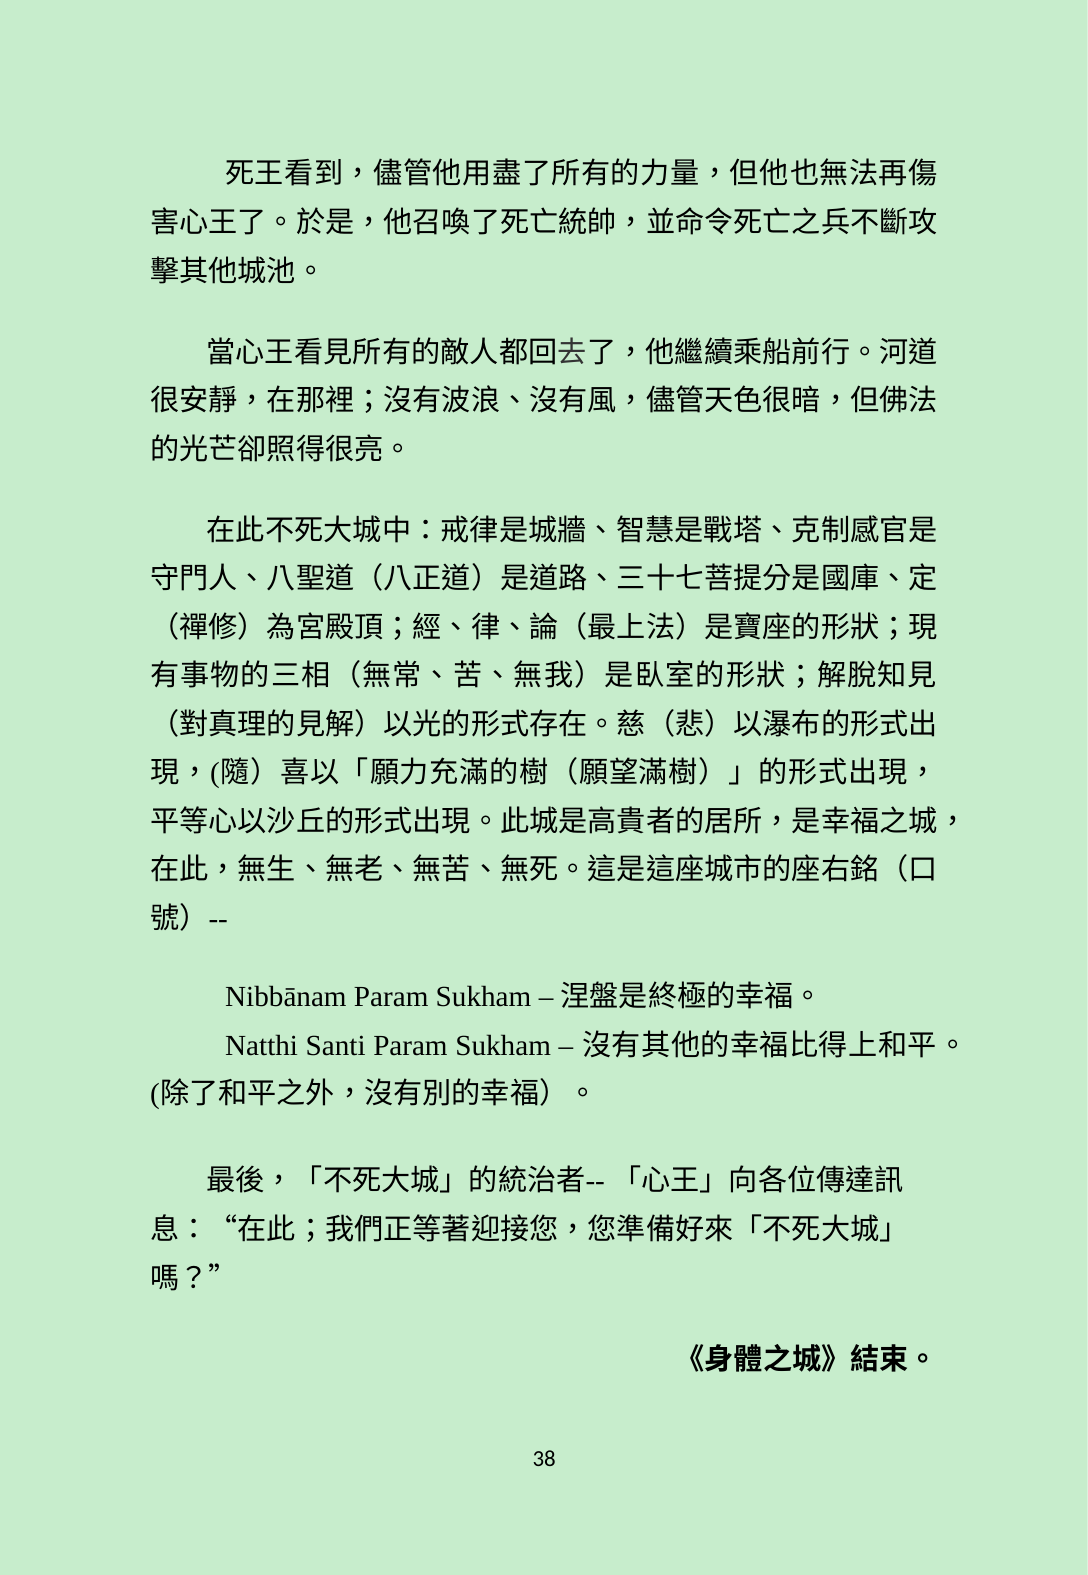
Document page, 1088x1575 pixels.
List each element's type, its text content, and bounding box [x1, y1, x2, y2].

text 死王看到，儘管他用盡了所有的力量，但他也無法再傷害心王了。於是，他召喚了死亡統帥，並命令死亡之兵不斷攻擊其他城池。 [150, 150, 938, 289]
text 最後，「不死大城」的統治者-- 「心王」向各位傳達訊息：“在此；我們正等著迎接您，您準備好來「不死大城」嗎？” [150, 1157, 938, 1297]
text Nibbānam Param Sukham – 涅盤是終極的幸福。 [150, 976, 938, 1015]
text Natthi Santi Param Sukham – 沒有其他的幸福比得上和平。(除了和平之外，沒有別的幸福）。 [150, 1021, 938, 1112]
text 當心王看見所有的敵人都回去了，他繼續乘船前行。河道很安靜，在那裡；沒有波浪、沒有風，儘管天色很暗，但佛法的光芒卻照得很亮。 [150, 328, 938, 467]
text 在此不死大城中：戒律是城牆、智慧是戰塔、克制感官是守門人、八聖道（八正道）是道路、三十七菩提分是國庫、定（禪修）為宮殿頂；經、律、論（最上法）是寶座的形狀；現有事物的三相（無常、苦、無我）是臥室的形狀；解脫知見（對真理的見解）以光的形式存在。慈（悲）以瀑布的形式出現，(隨）喜以「願力充滿的樹（願望滿樹）」的形式出現，平等心以沙丘的形式出現。此城是高貴者的居所，是幸福之城，在此，無生、無老、無苦、無死。這是這座城市的座右銘（口號）-- [150, 506, 938, 937]
text 《身體之城》結束。 [150, 1335, 938, 1378]
